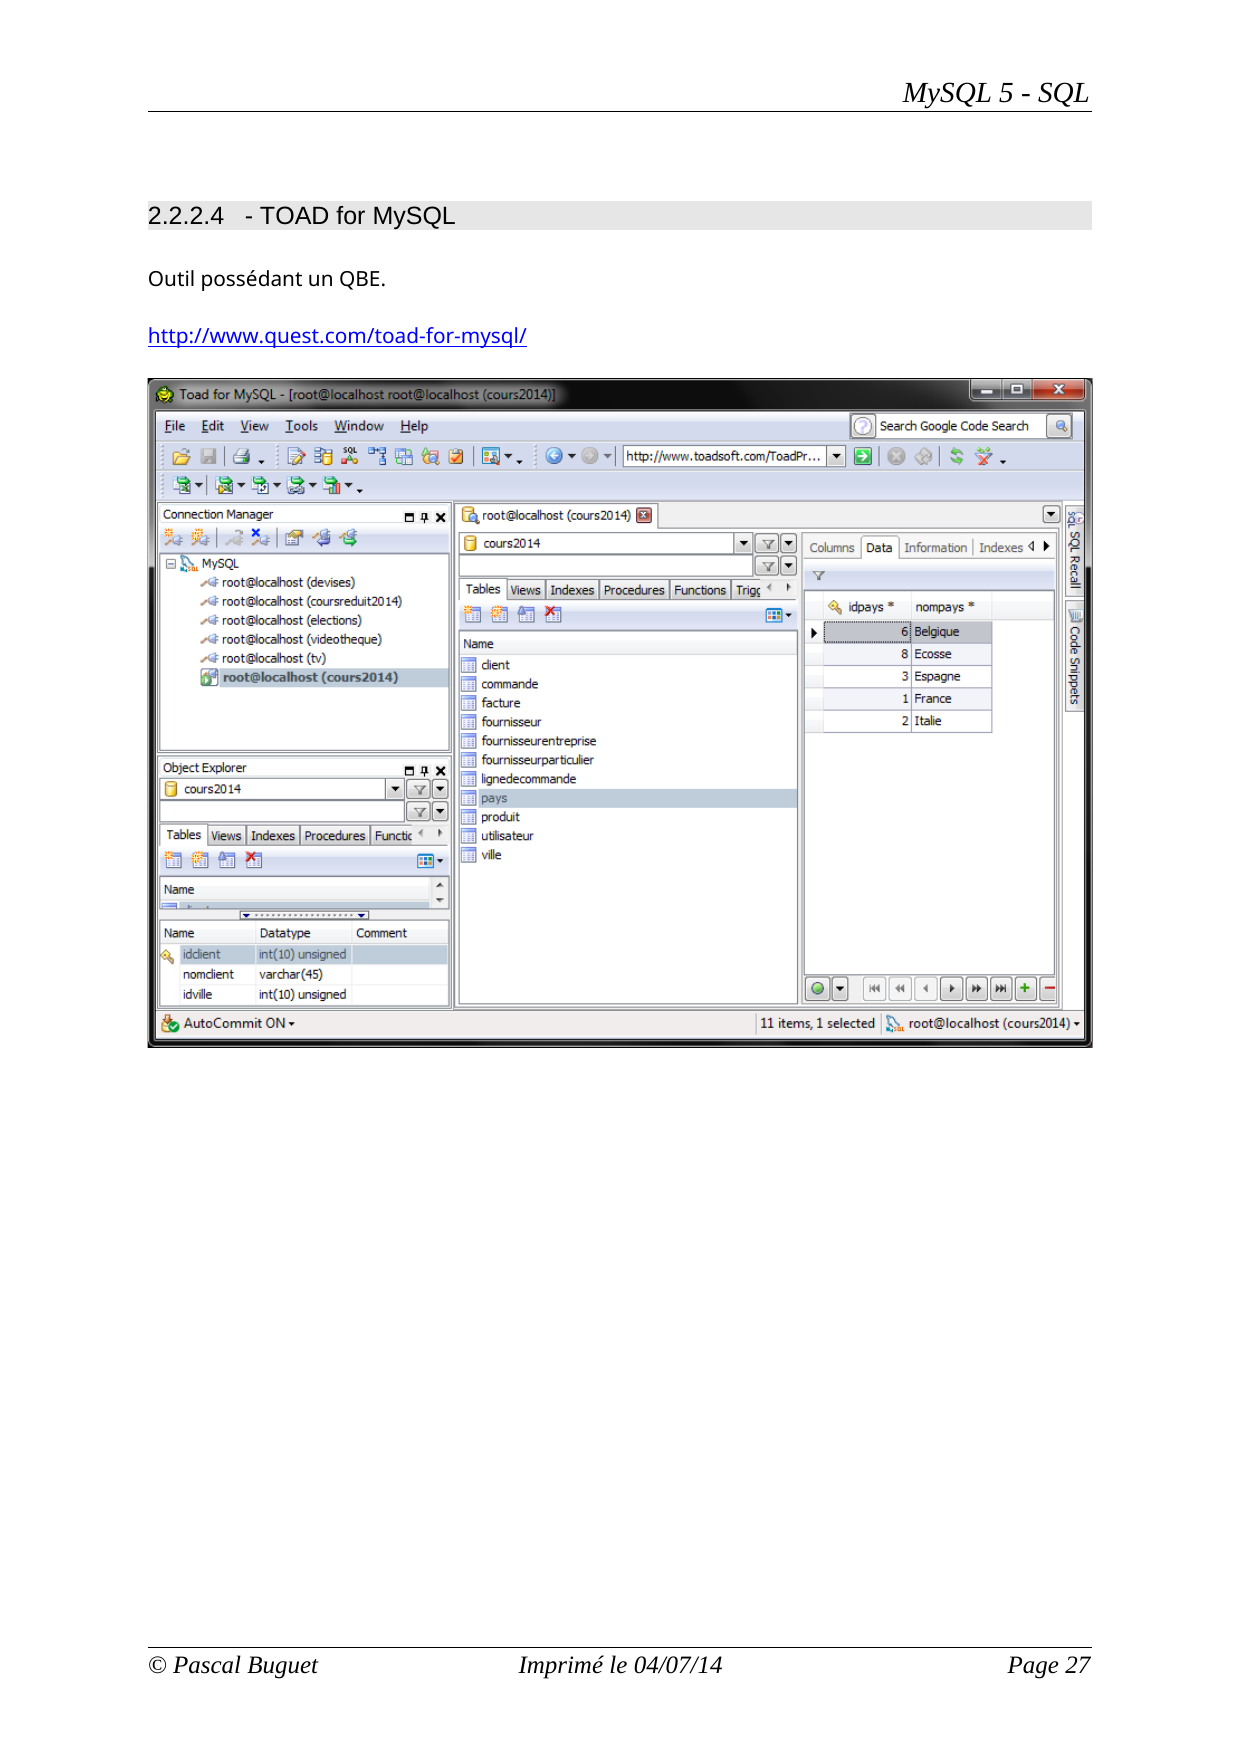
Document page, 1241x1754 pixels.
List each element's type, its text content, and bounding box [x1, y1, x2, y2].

text Outil possédant un QBE. [148, 264, 1092, 293]
text http://www.quest.com/toad-for-mysql/ [148, 321, 1092, 350]
picture [147, 378, 1093, 1048]
subtitle - TOAD for MySQL [148, 201, 1092, 230]
